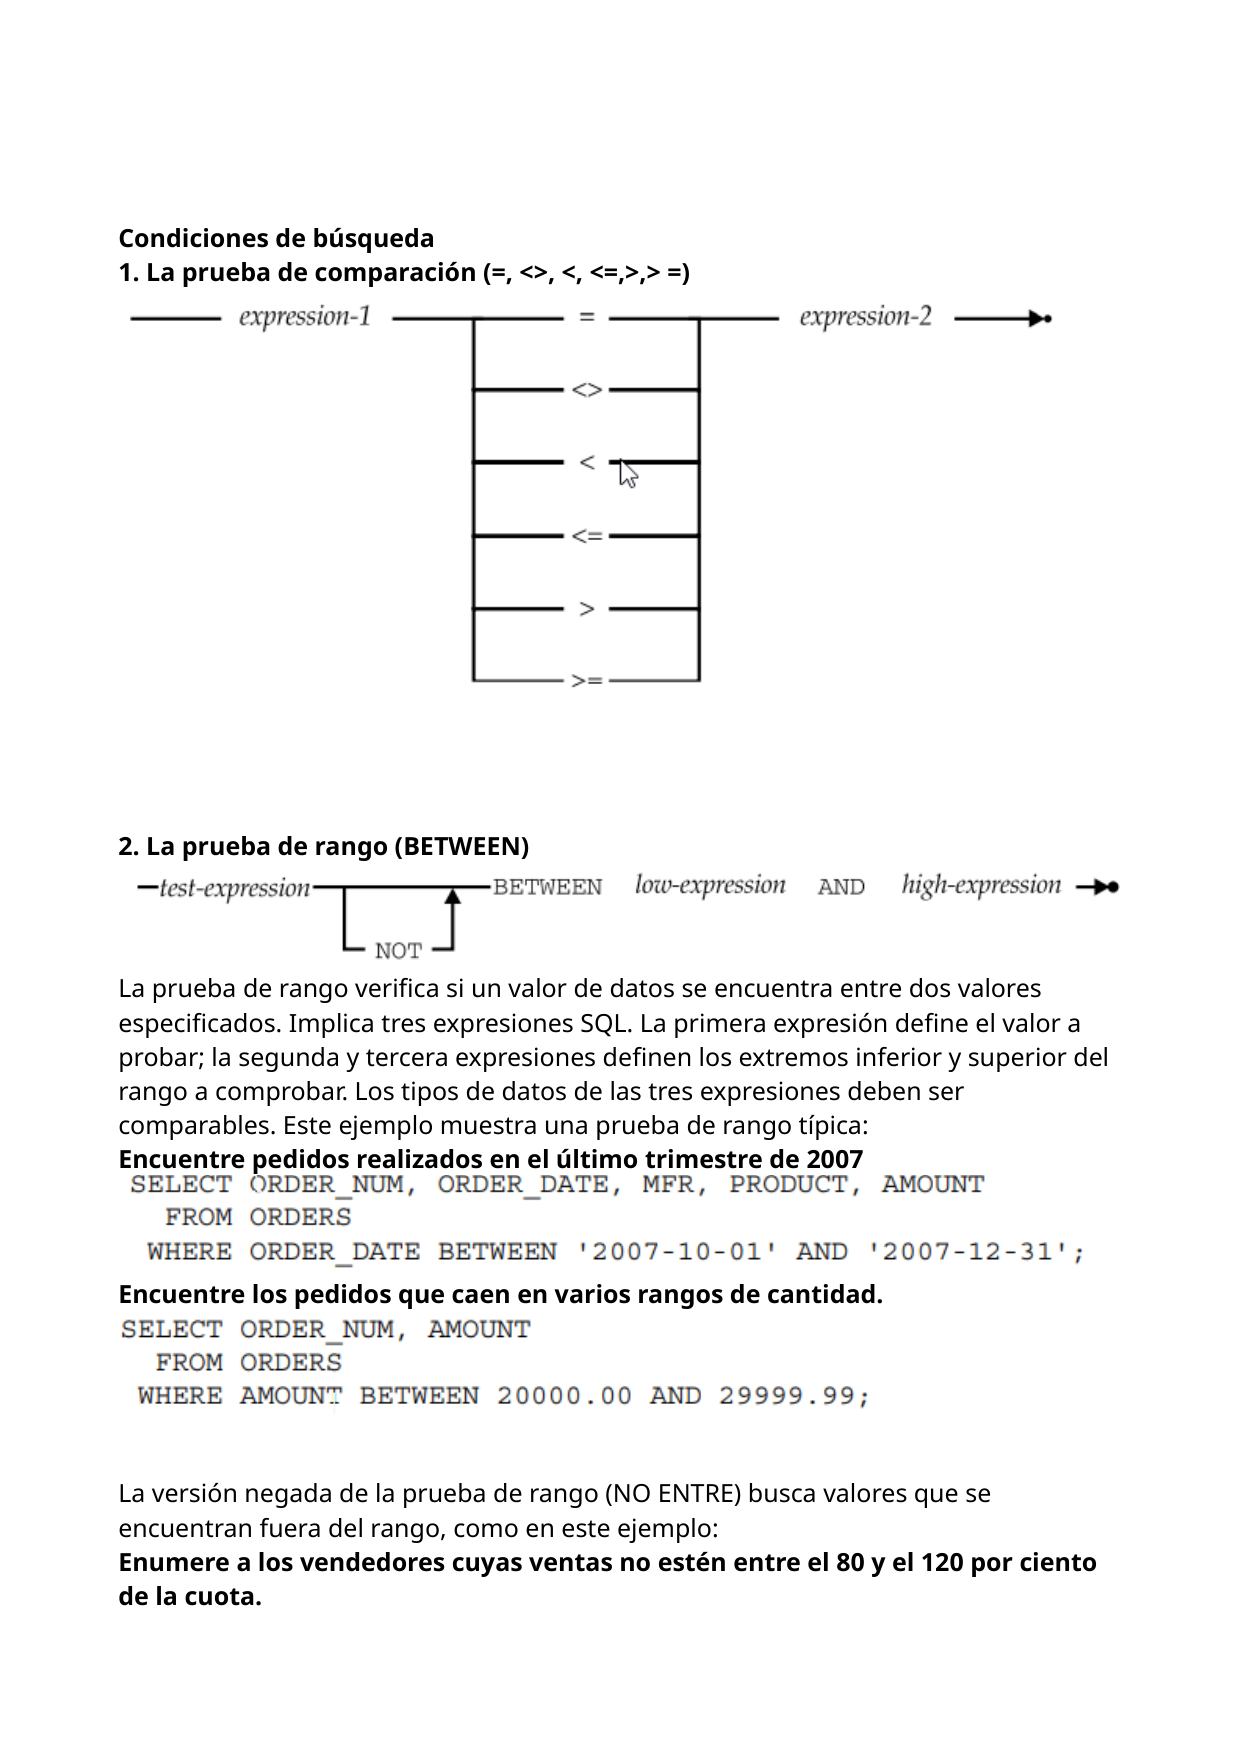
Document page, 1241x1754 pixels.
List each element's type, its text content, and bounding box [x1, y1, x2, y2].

text La versión negada de la prueba de rango (NO ENTRE) busca valores que se encuentran fuera del rango, como en este ejemplo: [118, 1476, 1122, 1544]
text Condiciones de búsqueda [118, 220, 1122, 254]
text La prueba de rango verifica si un valor de datos se encuentra entre dos valores especificados. Implica tres expresiones SQL. La primera expresión define el valor a probar; la segunda y tercera expresiones definen los extremos inferior y superior del rango a comprobar. Los tipos de datos de las tres expresiones deben ser comparables. Este ejemplo muestra una prueba de rango típica: [118, 972, 1122, 1141]
text Encuentre pedidos realizados en el último trimestre de 2007 [118, 1141, 1122, 1176]
text Enumere a los vendedores cuyas ventas no estén entre el 80 y el 120 por ciento de la cuota. [118, 1544, 1122, 1612]
text 2. La prueba de rango (BETWEEN) [118, 828, 1122, 862]
text 1. La prueba de comparación (=, <>, <, <=,>,> =) [118, 254, 1122, 288]
text Encuentre los pedidos que caen en varios rangos de cantidad. [118, 1272, 1122, 1311]
